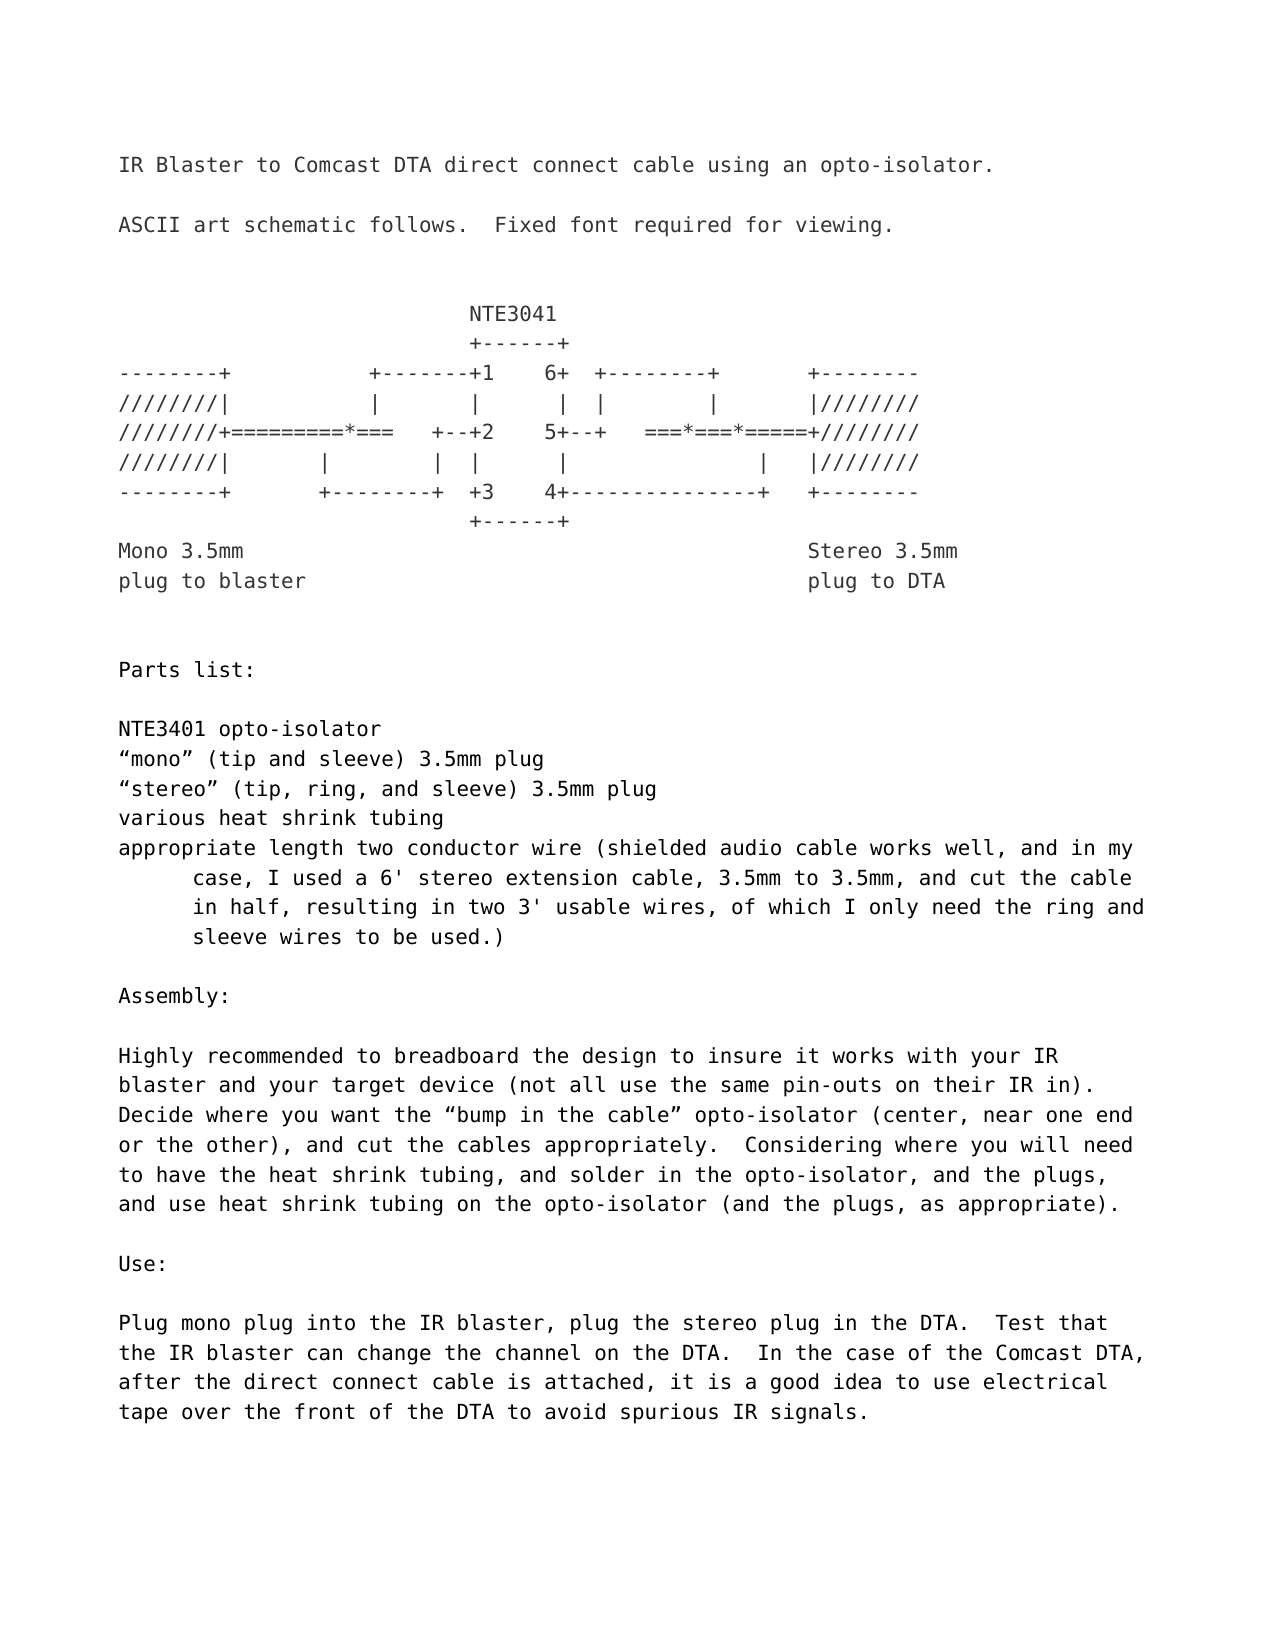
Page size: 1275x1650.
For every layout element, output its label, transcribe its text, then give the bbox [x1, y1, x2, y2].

text Decide where you want the “bump in the cable” opto-isolator (center, near one end or the other), and cut the cables appropriately. Considering where you will need to have the heat shrink tubing, and solder in the opto-isolator, and the plugs, and use heat shrink tubing on the opto-isolator (and the plugs, as appropriate). [118, 1098, 1157, 1217]
text --------+ +--------+ +3 4+---------------+ +-------- [118, 474, 1157, 504]
text +------+ [118, 504, 1157, 534]
text IR Blaster to Comcast DTA direct connect cable using an opto-isolator. [118, 148, 1157, 177]
text Assembly: [118, 979, 1157, 1009]
text Parts list: [118, 652, 1157, 682]
text NTE3401 opto-isolator [118, 712, 1157, 742]
text appropriate length two conductor wire (shielded audio cable works well, and in my case, I used a 6' stereo extension cable, 3.5mm to 3.5mm, and cut the cable in half, resulting in two 3' usable wires, of which I only need the ring and sleeve wires to be used.) [118, 831, 1157, 949]
text --------+ +-------+1 6+ +--------+ +-------- [118, 356, 1157, 385]
text ////////+=========*=== +--+2 5+--+ ===*===*=====+//////// [118, 415, 1157, 445]
text ////////| | | | | | |//////// [118, 385, 1157, 415]
text Plug mono plug into the IR blaster, plug the stereo plug in the DTA. Test that the IR blaster can change the channel on the DTA. In the case of the Comcast DTA, after the direct connect cable is attached, it is a good idea to use electrical tape over the front of the DTA to avoid spurious IR signals. [118, 1306, 1157, 1424]
text ASCII art schematic follows. Fixed font required for viewing. [118, 207, 1157, 237]
text Mono 3.5mm Stereo 3.5mm [118, 534, 1157, 563]
text NTE3041 [118, 296, 1157, 326]
text various heat shrink tubing [118, 801, 1157, 831]
text “stereo” (tip, ring, and sleeve) 3.5mm plug [118, 771, 1157, 801]
text Highly recommended to breadboard the design to insure it works with your IR blaster and your target device (not all use the same pin-outs on their IR in). [118, 1038, 1157, 1098]
text +------+ [118, 326, 1157, 356]
text plug to blaster plug to DTA [118, 563, 1157, 593]
text Use: [118, 1246, 1157, 1276]
text “mono” (tip and sleeve) 3.5mm plug [118, 742, 1157, 771]
text ////////| | | | | | |//////// [118, 445, 1157, 474]
